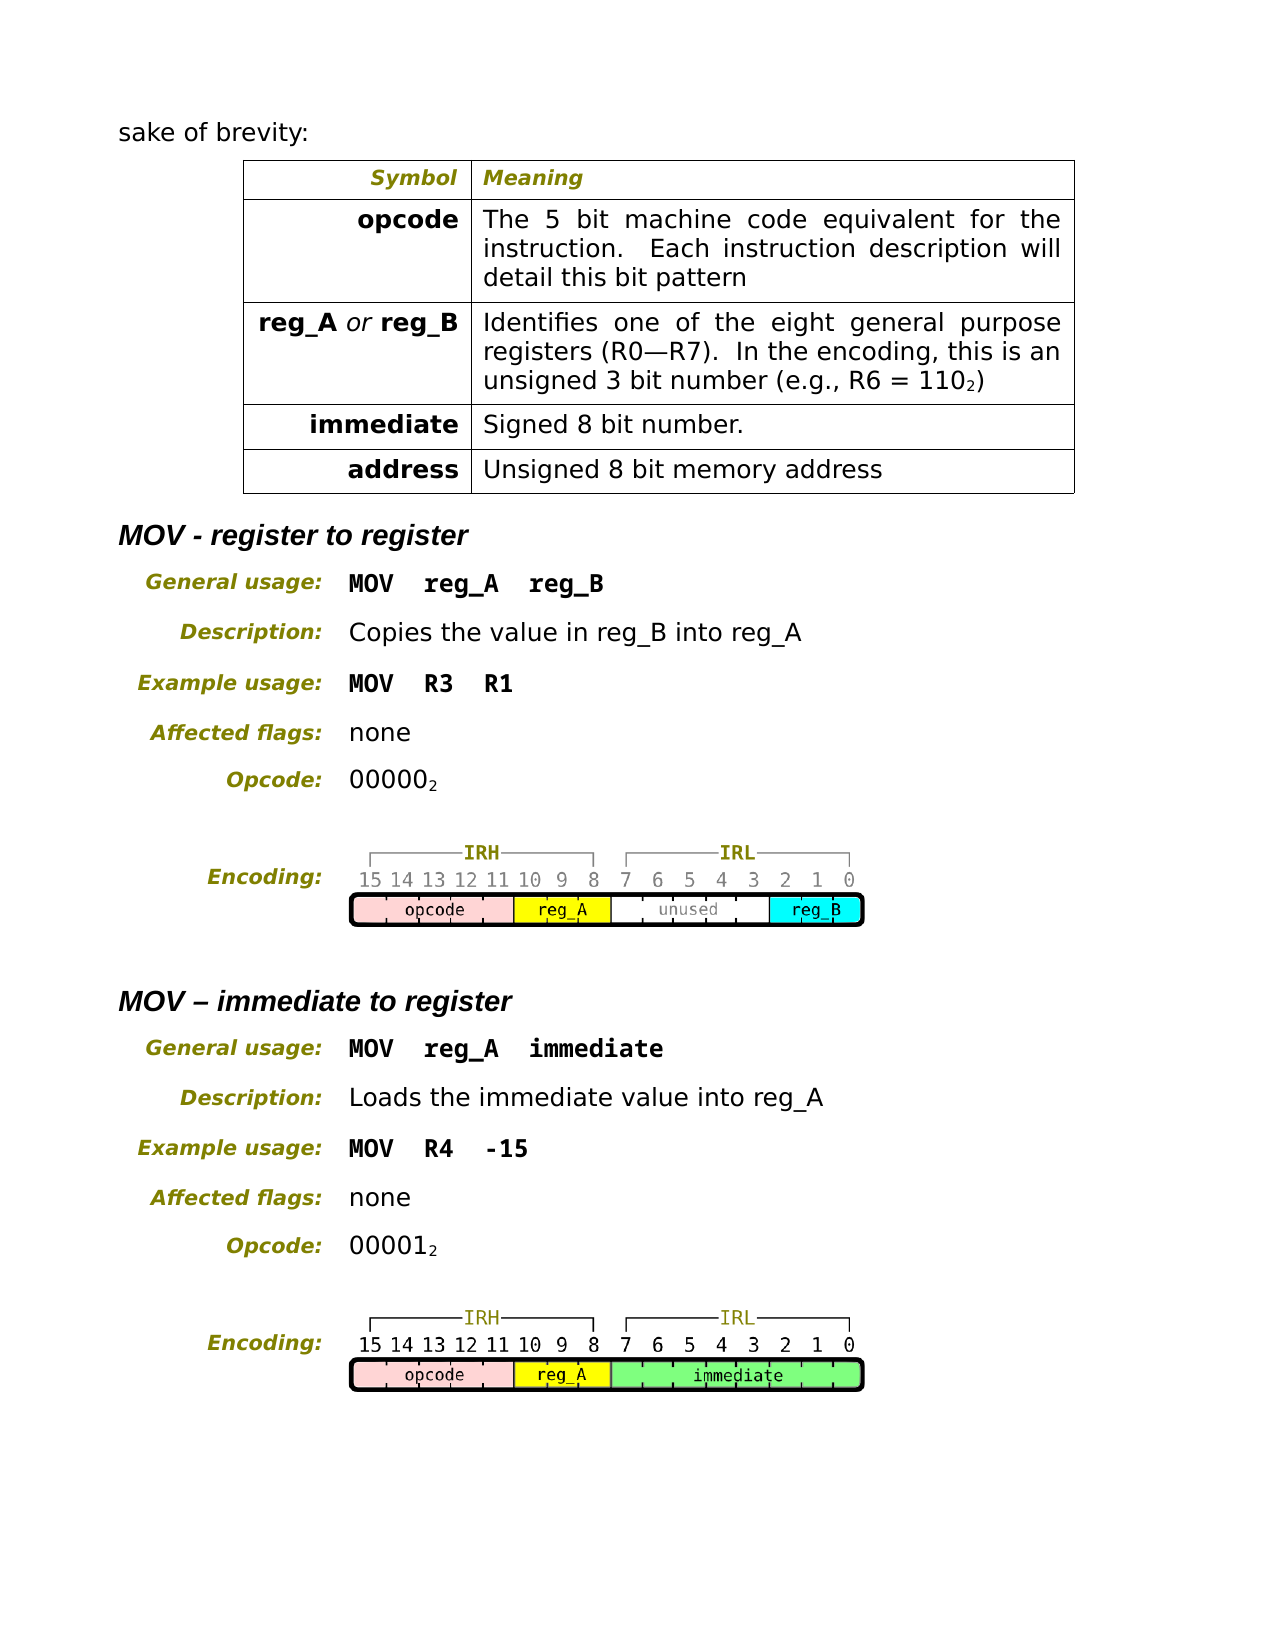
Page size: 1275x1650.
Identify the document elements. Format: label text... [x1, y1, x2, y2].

table_cell Copies the value in reg_B into reg_A [337, 617, 1157, 664]
table_cell immediate [244, 405, 471, 449]
table_cell Description: [118, 1082, 337, 1130]
subtitle MOV - register to register [118, 518, 1157, 552]
table_header General usage: [118, 1030, 337, 1082]
subtitle MOV – immediate to register [118, 983, 1157, 1017]
table_cell Encoding: [118, 812, 337, 958]
table_cell MOV R3 R1 [337, 664, 1157, 717]
table_cell [337, 812, 1157, 958]
table_cell Example usage: [118, 664, 337, 717]
table_cell opcode [244, 200, 471, 302]
table_cell [337, 1278, 1157, 1424]
picture [348, 843, 865, 927]
table_cell reg_A or reg_B [244, 303, 471, 404]
table_cell The 5 bit machine code equivalent for the instruction. Each instruction description will detail this bit pattern [472, 200, 1074, 302]
table_cell Unsigned 8 bit memory address [472, 450, 1074, 493]
table_cell none [337, 717, 1157, 764]
table_cell Affected flags: [118, 717, 337, 764]
table_cell Identifies one of the eight general purpose registers (R0—R7). In the encoding, this is an unsigned 3 bit number (e.g., R6 = 1102) [472, 303, 1074, 404]
table_cell MOV R4 -15 [337, 1130, 1157, 1182]
table_header Symbol [244, 161, 471, 199]
table_header General usage: [118, 564, 337, 617]
table_cell Affected flags: [118, 1182, 337, 1230]
table_cell Description: [118, 617, 337, 664]
table_cell Signed 8 bit number. [472, 405, 1074, 449]
table_cell Opcode: [118, 764, 337, 812]
text sake of brevity: [118, 118, 1157, 147]
table_cell Example usage: [118, 1130, 337, 1182]
picture [348, 1308, 865, 1392]
table_header MOV reg_A immediate [337, 1030, 1157, 1082]
table_cell 000012 [337, 1230, 1157, 1277]
table_cell 000002 [337, 764, 1157, 812]
table_cell Opcode: [118, 1230, 337, 1277]
table_cell Loads the immediate value into reg_A [337, 1082, 1157, 1130]
table_cell Encoding: [118, 1278, 337, 1424]
table_cell none [337, 1182, 1157, 1230]
table_header MOV reg_A reg_B [337, 564, 1157, 617]
table_header Meaning [472, 161, 1074, 199]
table_cell address [244, 450, 471, 493]
